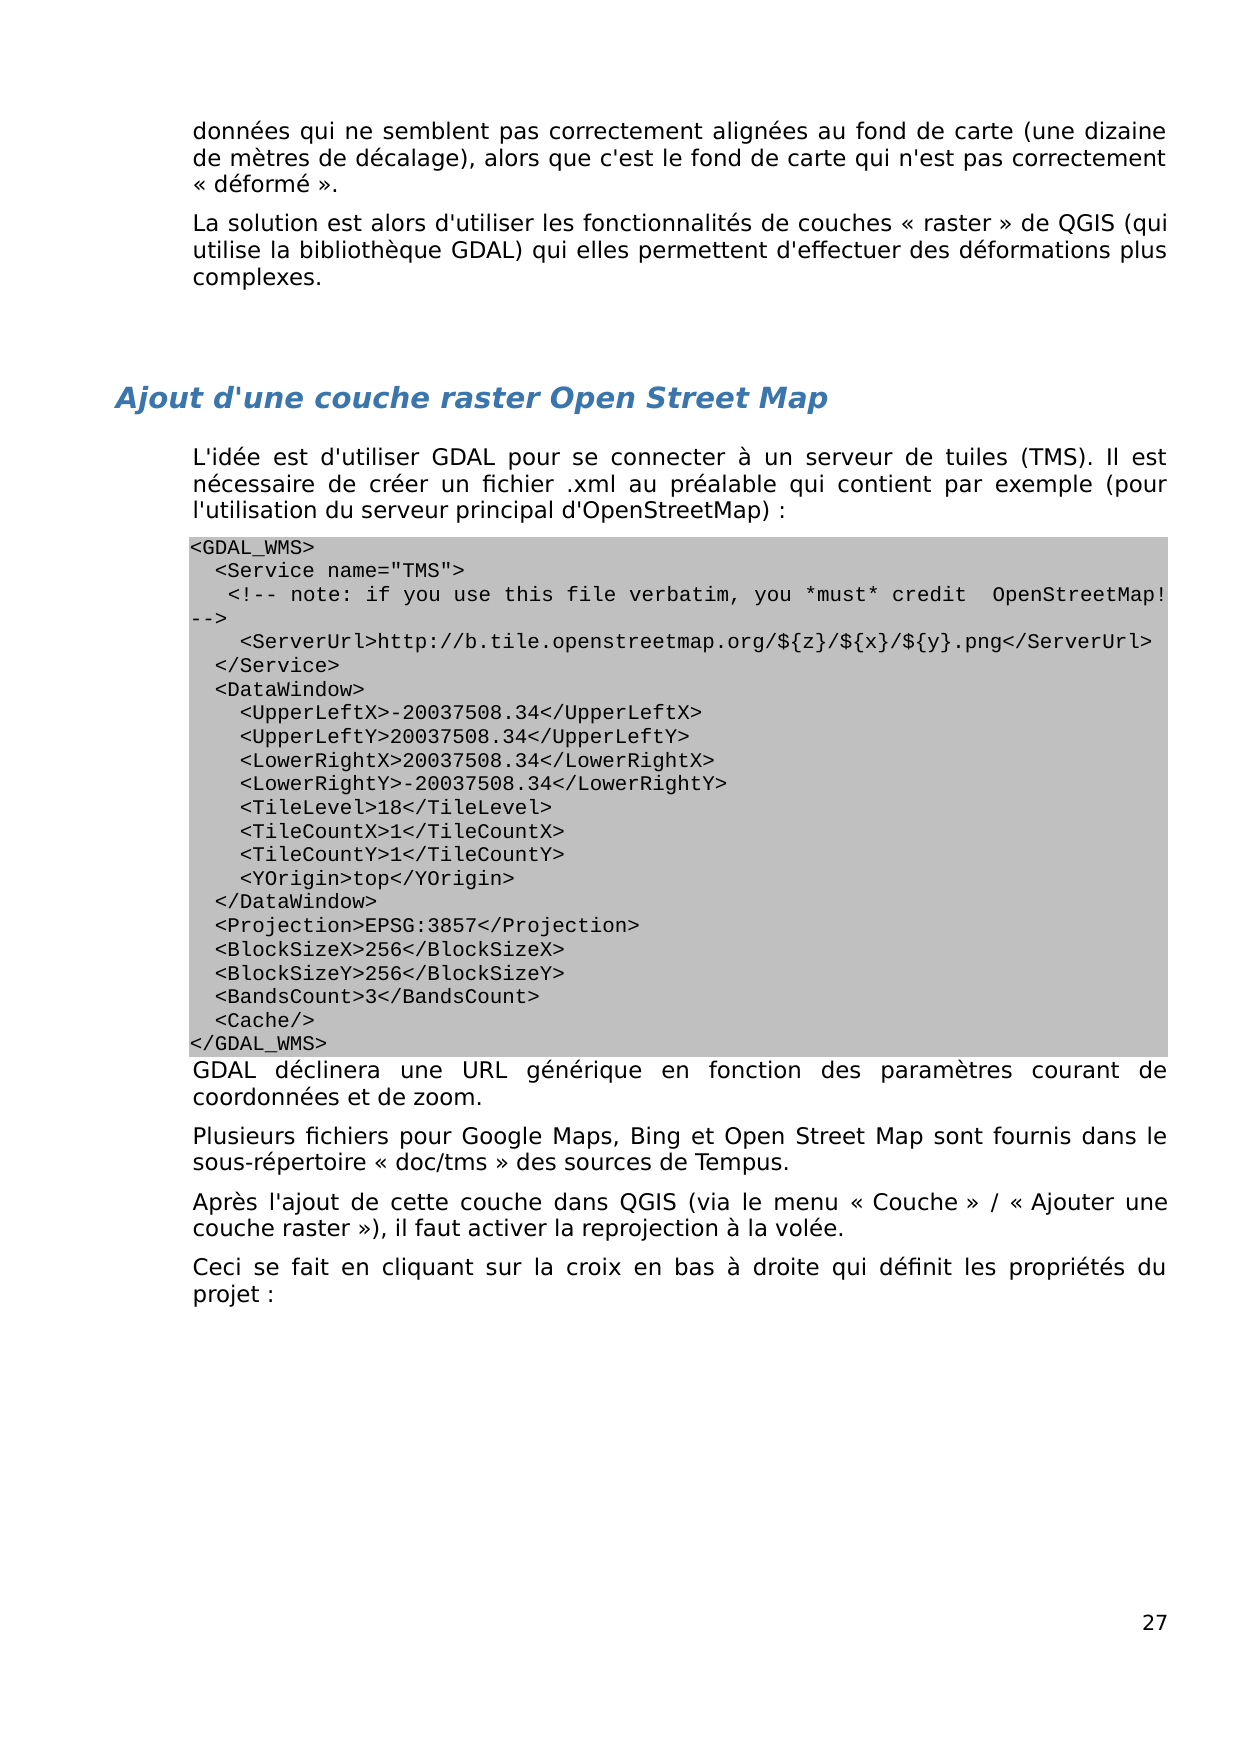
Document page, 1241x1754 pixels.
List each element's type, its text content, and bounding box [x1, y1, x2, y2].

text <TileLevel>18</TileLevel> [189, 797, 1168, 821]
text </Service> [189, 655, 1168, 679]
text <Service name="TMS"> [189, 561, 1168, 584]
subtitle Ajout d'une couche raster Open Street Map [116, 381, 1168, 415]
text <BandsCount>3</BandsCount> [189, 986, 1168, 1010]
text </GDAL_WMS> [189, 1033, 1168, 1057]
text Plusieurs fichiers pour Google Maps, Bing et Open Street Map sont fournis dans le sous-répertoire « doc/tms » des sources de Tempus. [192, 1123, 1168, 1176]
text <DataWindow> [189, 679, 1168, 702]
text L'idée est d'utiliser GDAL pour se connecter à un serveur de tuiles (TMS). Il est nécessaire de créer un fichier .xml au préalable qui contient par exemple (pour l'utilisation du serveur principal d'OpenStreetMap) : [192, 444, 1168, 524]
text <Cache/> [189, 1010, 1168, 1033]
text <GDAL_WMS> [189, 537, 1168, 561]
text <Projection>EPSG:3857</Projection> [189, 915, 1168, 939]
text La solution est alors d'utiliser les fonctionnalités de couches « raster » de QGIS (qui utilise la bibliothèque GDAL) qui elles permettent d'effectuer des déformations plus complexes. [192, 211, 1168, 291]
text <TileCountX>1</TileCountX> [189, 821, 1168, 844]
text <!-- note: if you use this file verbatim, you *must* credit OpenStreetMap! --> [189, 584, 1168, 631]
text <UpperLeftX>-20037508.34</UpperLeftX> [189, 702, 1168, 726]
text <LowerRightY>-20037508.34</LowerRightY> [189, 773, 1168, 797]
text Ceci se fait en cliquant sur la croix en bas à droite qui définit les propriétés du projet : [192, 1254, 1168, 1308]
text GDAL déclinera une URL générique en fonction des paramètres courant de coordonnées et de zoom. [192, 1057, 1168, 1110]
text <UpperLeftY>20037508.34</UpperLeftY> [189, 726, 1168, 750]
text <BlockSizeY>256</BlockSizeY> [189, 962, 1168, 986]
text données qui ne semblent pas correctement alignées au fond de carte (une dizaine de mètres de décalage), alors que c'est le fond de carte qui n'est pas correctement « déformé ». [192, 118, 1168, 198]
text </DataWindow> [189, 892, 1168, 915]
text <TileCountY>1</TileCountY> [189, 844, 1168, 868]
text <ServerUrl>http://b.tile.openstreetmap.org/${z}/${x}/${y}.png</ServerUrl> [189, 631, 1168, 655]
text Après l'ajout de cette couche dans QGIS (via le menu « Couche » / « Ajouter une couche raster »), il faut activer la reprojection à la volée. [192, 1189, 1168, 1242]
text <LowerRightX>20037508.34</LowerRightX> [189, 750, 1168, 773]
text <YOrigin>top</YOrigin> [189, 868, 1168, 892]
text <BlockSizeX>256</BlockSizeX> [189, 939, 1168, 962]
